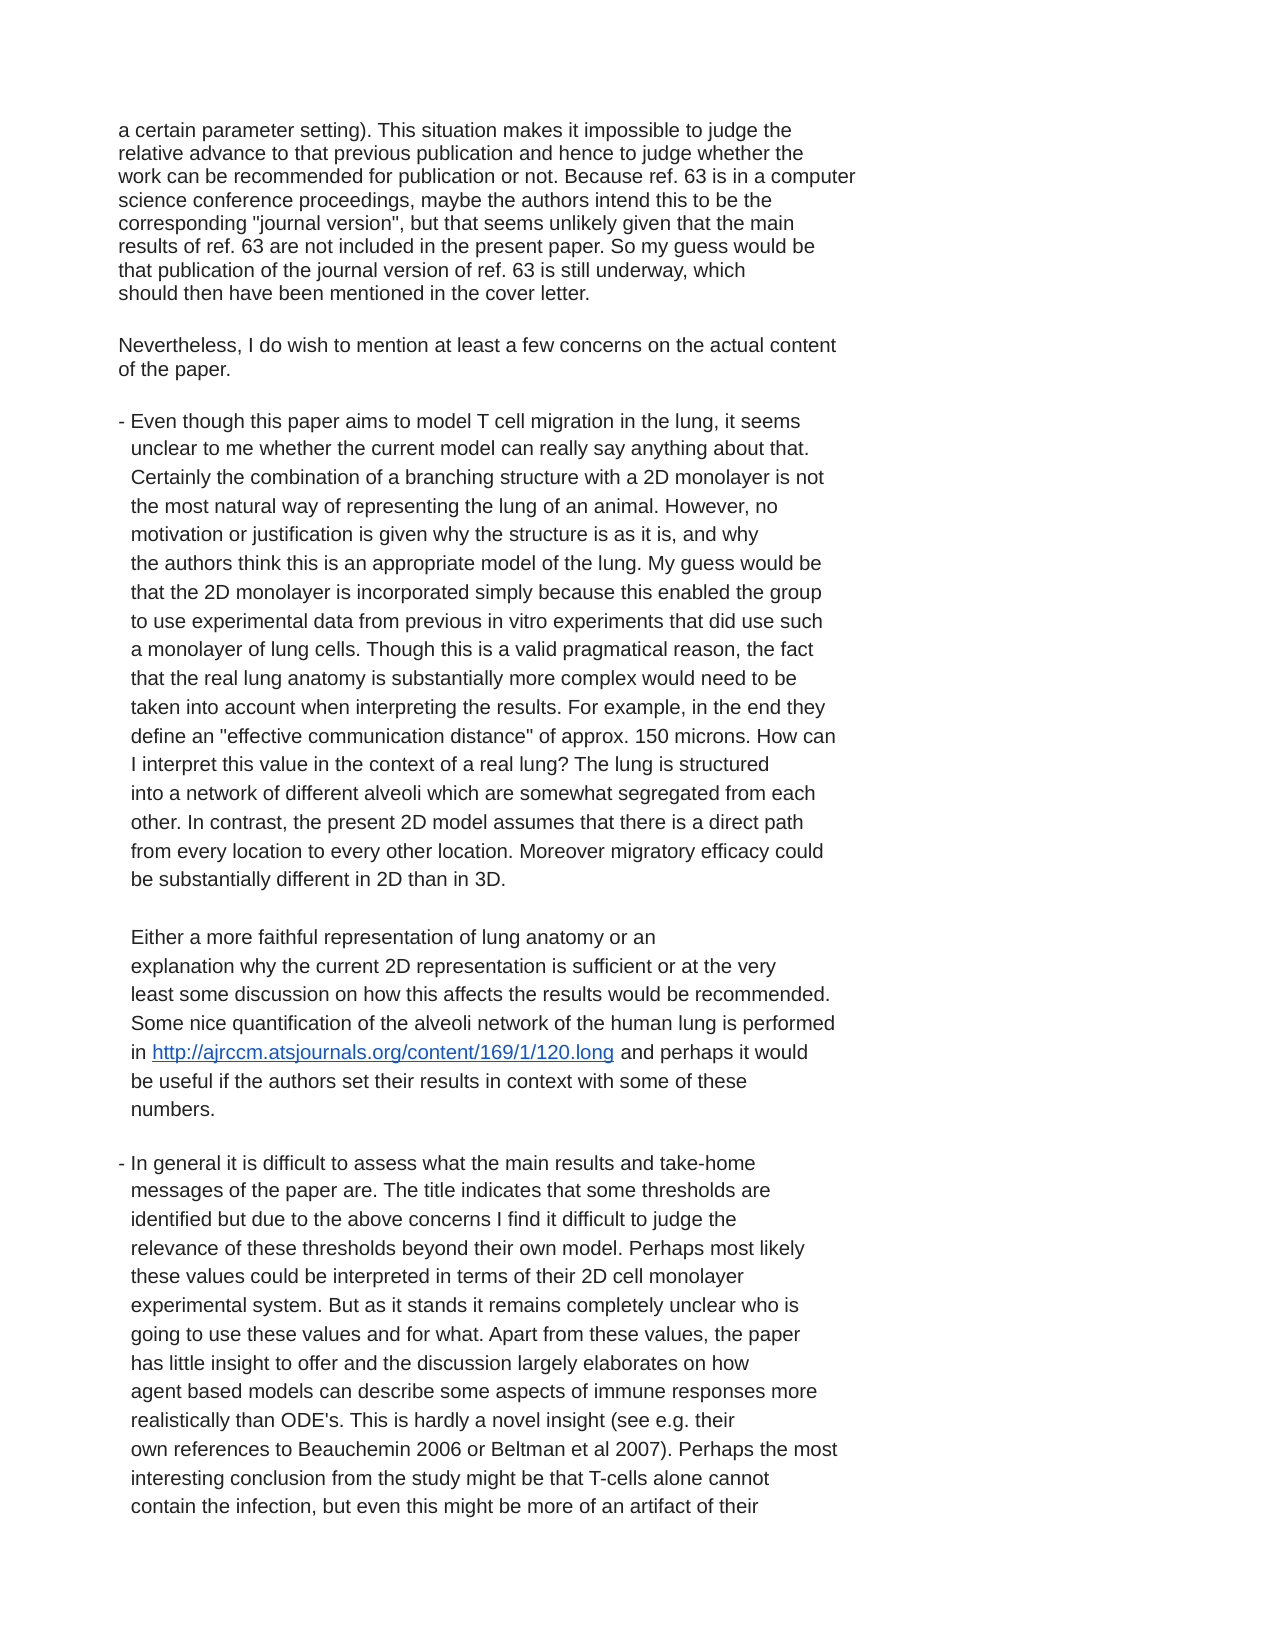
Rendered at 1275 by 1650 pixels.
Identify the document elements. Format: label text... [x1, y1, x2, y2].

text a certain parameter setting). This situation makes it impossible to judge the relative advance to that previous publication and hence to judge whether the work can be recommended for publication or not. Because ref. 63 is in a computer science conference proceedings, maybe the authors intend this to be the corresponding "journal version", but that seems unlikely given that the main results of ref. 63 are not included in the present paper. So my guess would be that publication of the journal version of ref. 63 is still underway, which should then have been mentioned in the cover letter. Nevertheless, I do wish to mention at least a few concerns on the actual content of the paper. - Even though this paper aims to model T cell migration in the lung, it seems unclear to me whether the current model can really say anything about that. Certainly the combination of a branching structure with a 2D monolayer is not the most natural way of representing the lung of an animal. However, no motivation or justification is given why the structure is as it is, and why the authors think this is an appropriate model of the lung. My guess would be that the 2D monolayer is incorporated simply because this enabled the group to use experimental data from previous in vitro experiments that did use such a monolayer of lung cells. Though this is a valid pragmatical reason, the fact that the real lung anatomy is substantially more complex would need to be taken into account when interpreting the results. For example, in the end they define an "effective communication distance" of approx. 150 microns. How can I interpret this value in the context of a real lung? The lung is structured into a network of different alveoli which are somewhat segregated from each other. In contrast, the present 2D model assumes that there is a direct path from every location to every other location. Moreover migratory efficacy could be substantially different in 2D than in 3D. Either a more faithful representation of lung anatomy or an explanation why the current 2D representation is sufficient or at the very least some discussion on how this affects the results would be recommended. Some nice quantification of the alveoli network of the human lung is performed in http://ajrccm.atsjournals.org/content/169/1/120.long and perhaps it would be useful if the authors set their results in context with some of these numbers. - In general it is difficult to assess what the main results and take-home messages of the paper are. The title indicates that some thresholds are identified but due to the above concerns I find it difficult to judge the relevance of these thresholds beyond their own model. Perhaps most likely these values could be interpreted in terms of their 2D cell monolayer experimental system. But as it stands it remains completely unclear who is going to use these values and for what. Apart from these values, the paper has little insight to offer and the discussion largely elaborates on how agent based models can describe some aspects of immune responses more realistically than ODE's. This is hardly a novel insight (see e.g. their own references to Beauchemin 2006 or Beltman et al 2007). Perhaps the most interesting conclusion from the study might be that T-cells alone cannot contain the infection, but even this might be more of an artifact of their [118, 118, 1157, 1519]
